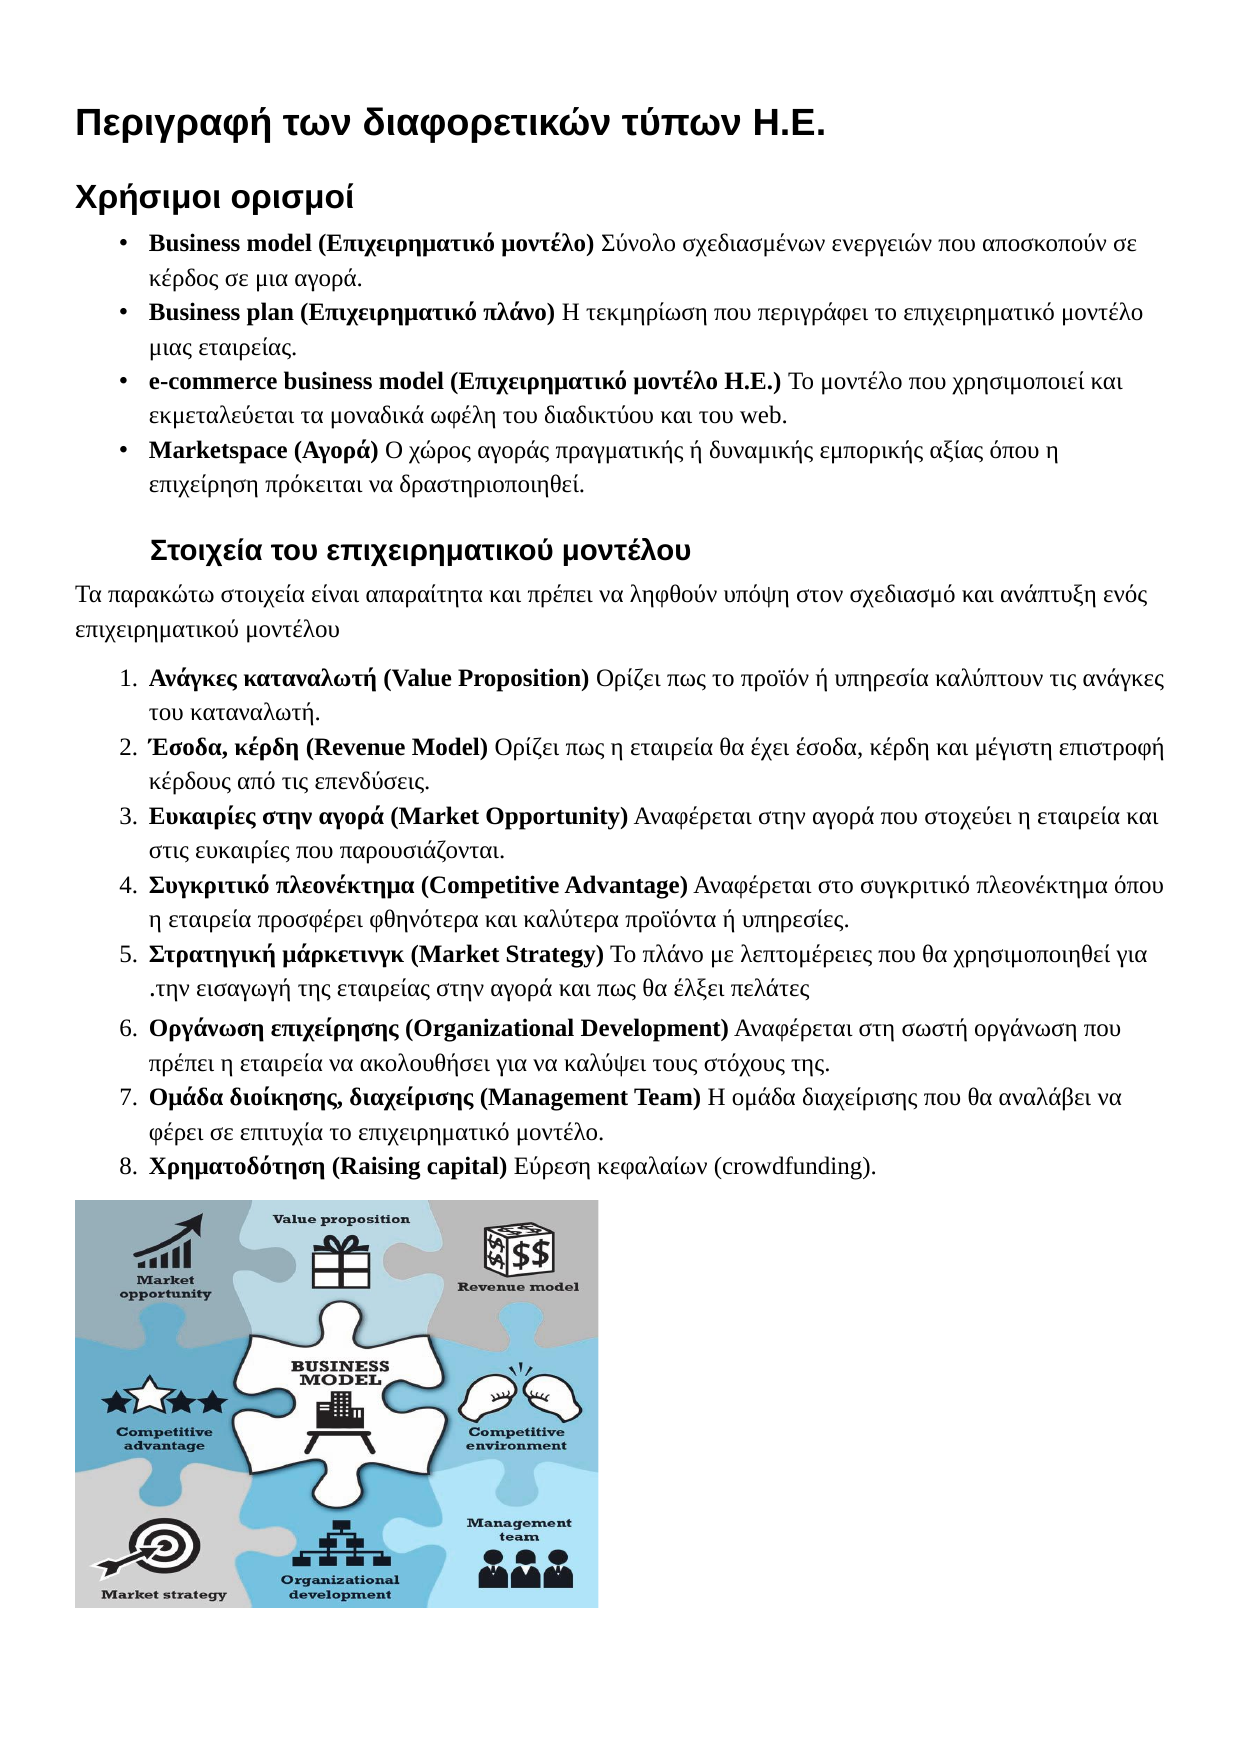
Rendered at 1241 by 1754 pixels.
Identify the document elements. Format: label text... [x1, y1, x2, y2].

list Έσοδα, κέρδη (Revenue Model) Ορίζει πως η εταιρεία θα έχει έσοδα, κέρδη και μέγιστη επιστροφή κέρδους από τις επενδύσεις. [119, 732, 1165, 795]
list Συγκριτικό πλεονέκτημα (Competitive Advantage) Αναφέρεται στο συγκριτικό πλεονέκτημα όπου η εταιρεία προσφέρει φθηνότερα και καλύτερα προϊόντα ή υπηρεσίες. [119, 870, 1165, 933]
list Business model (Επιχειρηματικό μοντέλο) Σύνολο σχεδιασμένων ενεργειών που αποσκοπούν σε κέρδος σε μια αγορά. [119, 228, 1165, 291]
subtitle Χρήσιμοι ορισμοί [75, 177, 1165, 216]
picture [75, 1200, 599, 1608]
subtitle Στοιχεία του επιχειρηματικού μοντέλου [75, 533, 1165, 567]
list e-commerce business model (Επιχειρηματικό μοντέλο Η.Ε.) Το μοντέλο που χρησιμοποιεί και εκμεταλεύεται τα μοναδικά ωφέλη του διαδικτύου και του web. [119, 366, 1165, 429]
list Ευκαιρίες στην αγορά (Market Opportunity) Αναφέρεται στην αγορά που στοχεύει η εταιρεία και στις ευκαιρίες που παρουσιάζονται. [119, 801, 1165, 864]
subtitle Περιγραφή των διαφορετικών τύπων Η.Ε. [75, 100, 1165, 144]
list Στρατηγική μάρκετινγκ (Market Strategy) Το πλάνο με λεπ‫τομέρειες που θα χρησιμοποιηθεί για την εισαγωγή της εταιρείας στην αγορά και πως θα έλξει πελάτες. [119, 939, 1165, 1007]
list Μarketspace (Αγορά) Ο χώρος αγοράς πραγματικής ή δυναμικής εμπορικής αξίας όπου η επιχείρηση πρόκειται να δραστηριοποιηθεί. [119, 435, 1165, 498]
list Ανάγκες καταναλωτή (Value Proposition) Ορίζει πως το προϊόν ή υπηρεσία καλύπτουν τις ανάγκες του καταναλωτή. [119, 663, 1165, 726]
text Τα παρακώτω στοιχεία είναι απαραίτητα και πρέπει να ληφθούν υπόψη στον σχεδιασμό και ανάπτυξη ενός επιχειρηματικού μοντέλου [75, 579, 1165, 643]
list Οργάνωση επιχείρησης (Organizational Development) Αναφέρεται στη σωστή οργάνωση που πρέπει η εταιρεία να ακολουθήσει για να καλύψει τους στόχους της. [119, 1013, 1165, 1077]
list Business plan (Επιχειρηματικό πλάνο) Η τεκμηρίωση που περιγράφει το επιχειρηματικό μοντέλο μιας εταιρείας. [119, 297, 1165, 360]
list Ομάδα διοίκησης, διαχείρισης (Management Team) Η ομάδα διαχείρισης που θα αναλάβει να φέρει σε επιτυχία το επιχειρηματικό μοντέλο. [119, 1082, 1165, 1146]
list Χρηματοδότηση (Raising capital) Εύρεση κεφαλαίων (crowdfunding). [119, 1151, 1165, 1180]
